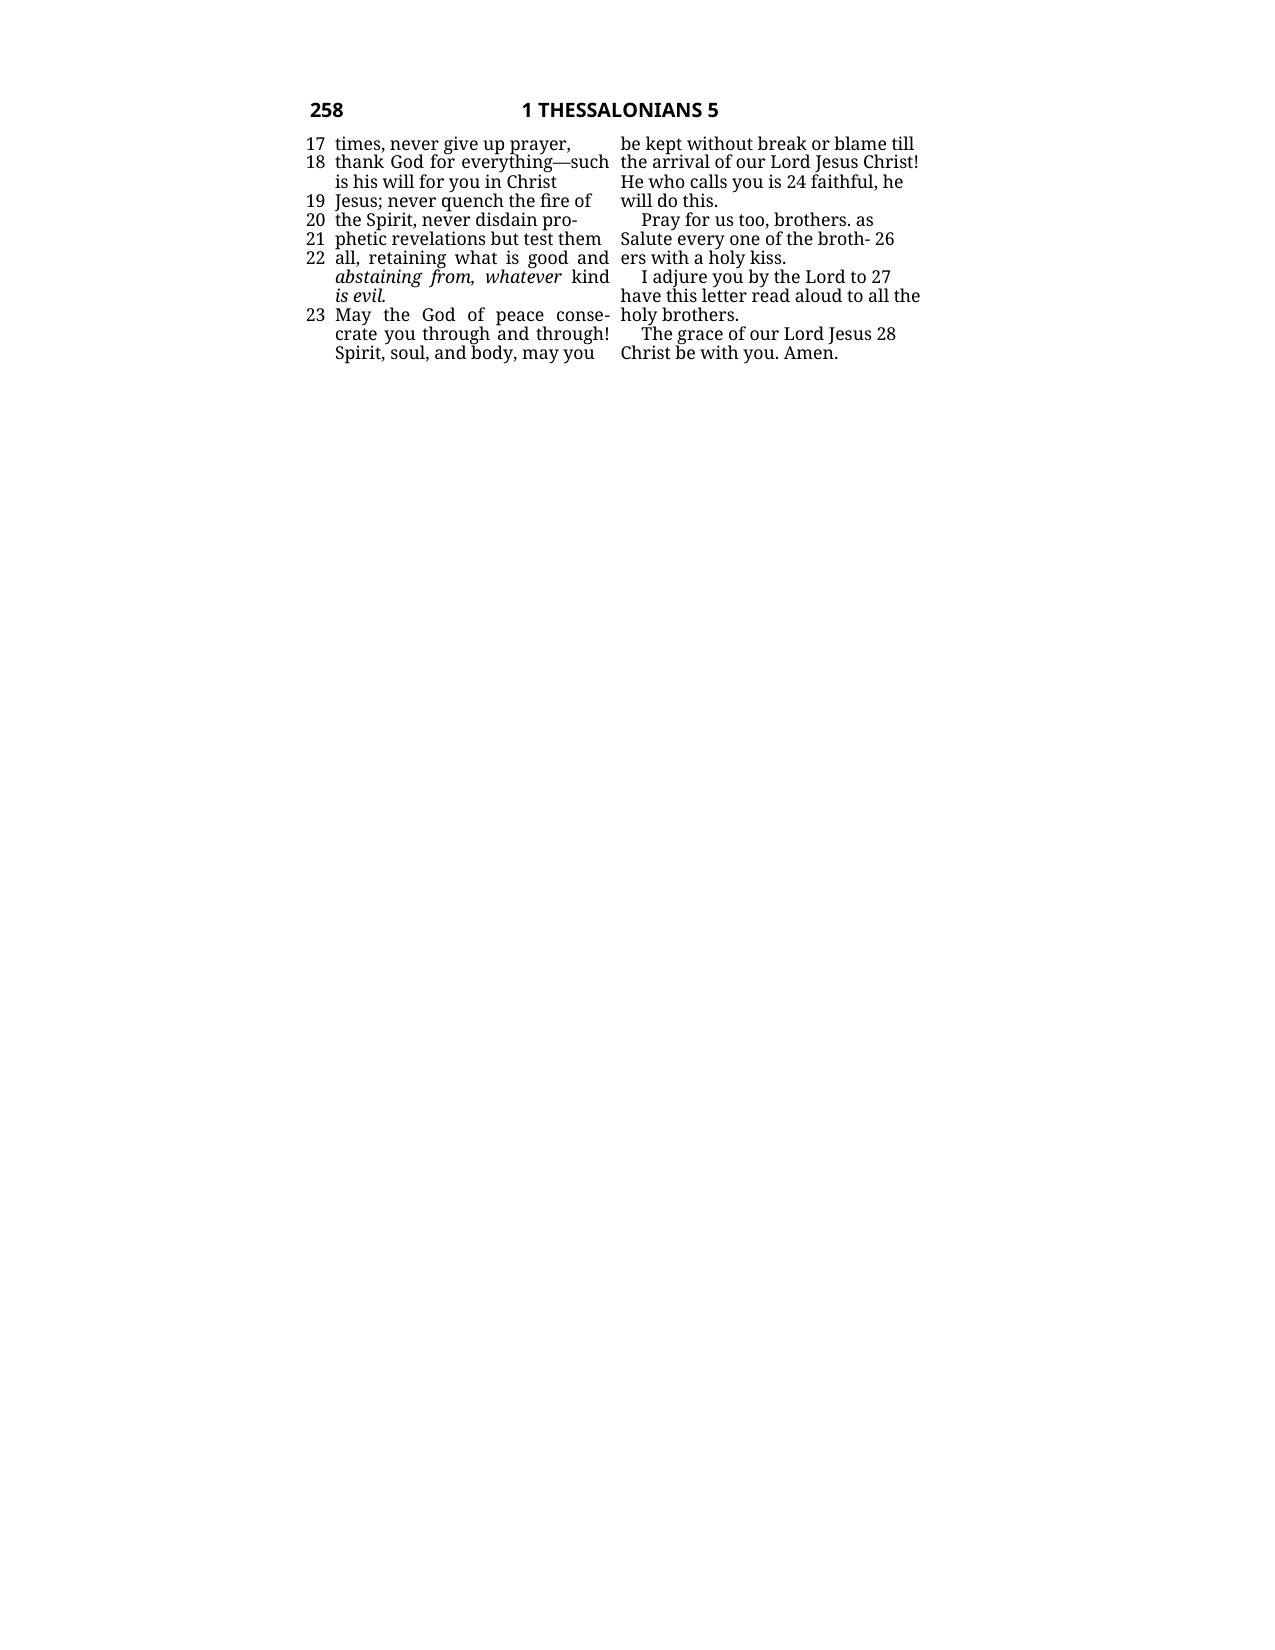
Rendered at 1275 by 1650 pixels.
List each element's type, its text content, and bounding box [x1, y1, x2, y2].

text I adjure you by the Lord to 27 have this letter read aloud to all the holy brothers. [620, 268, 925, 325]
list all, retaining what is good and abstaining from, whatever kind is evil. [306, 249, 610, 306]
list Jesus; never quench the fire of [306, 192, 610, 211]
text be kept without break or blame till the arrival of our Lord Jesus Christ! He who calls you is 24 faithful, he will do this. [620, 135, 925, 211]
list phetic revelations but test them [306, 230, 610, 249]
list thank God for everything—such is his will for you in Christ [306, 154, 610, 192]
list May the God of peace conse­crate you through and through! Spirit, soul, and body, may you [306, 306, 610, 363]
list the Spirit, never disdain pro- [306, 211, 610, 230]
text The grace of our Lord Jesus 28 Christ be with you. Amen. [620, 325, 925, 363]
text Pray for us too, brothers. as Salute every one of the broth- 26 ers with a holy kiss. [620, 211, 925, 268]
list times, never give up prayer, [306, 135, 610, 154]
